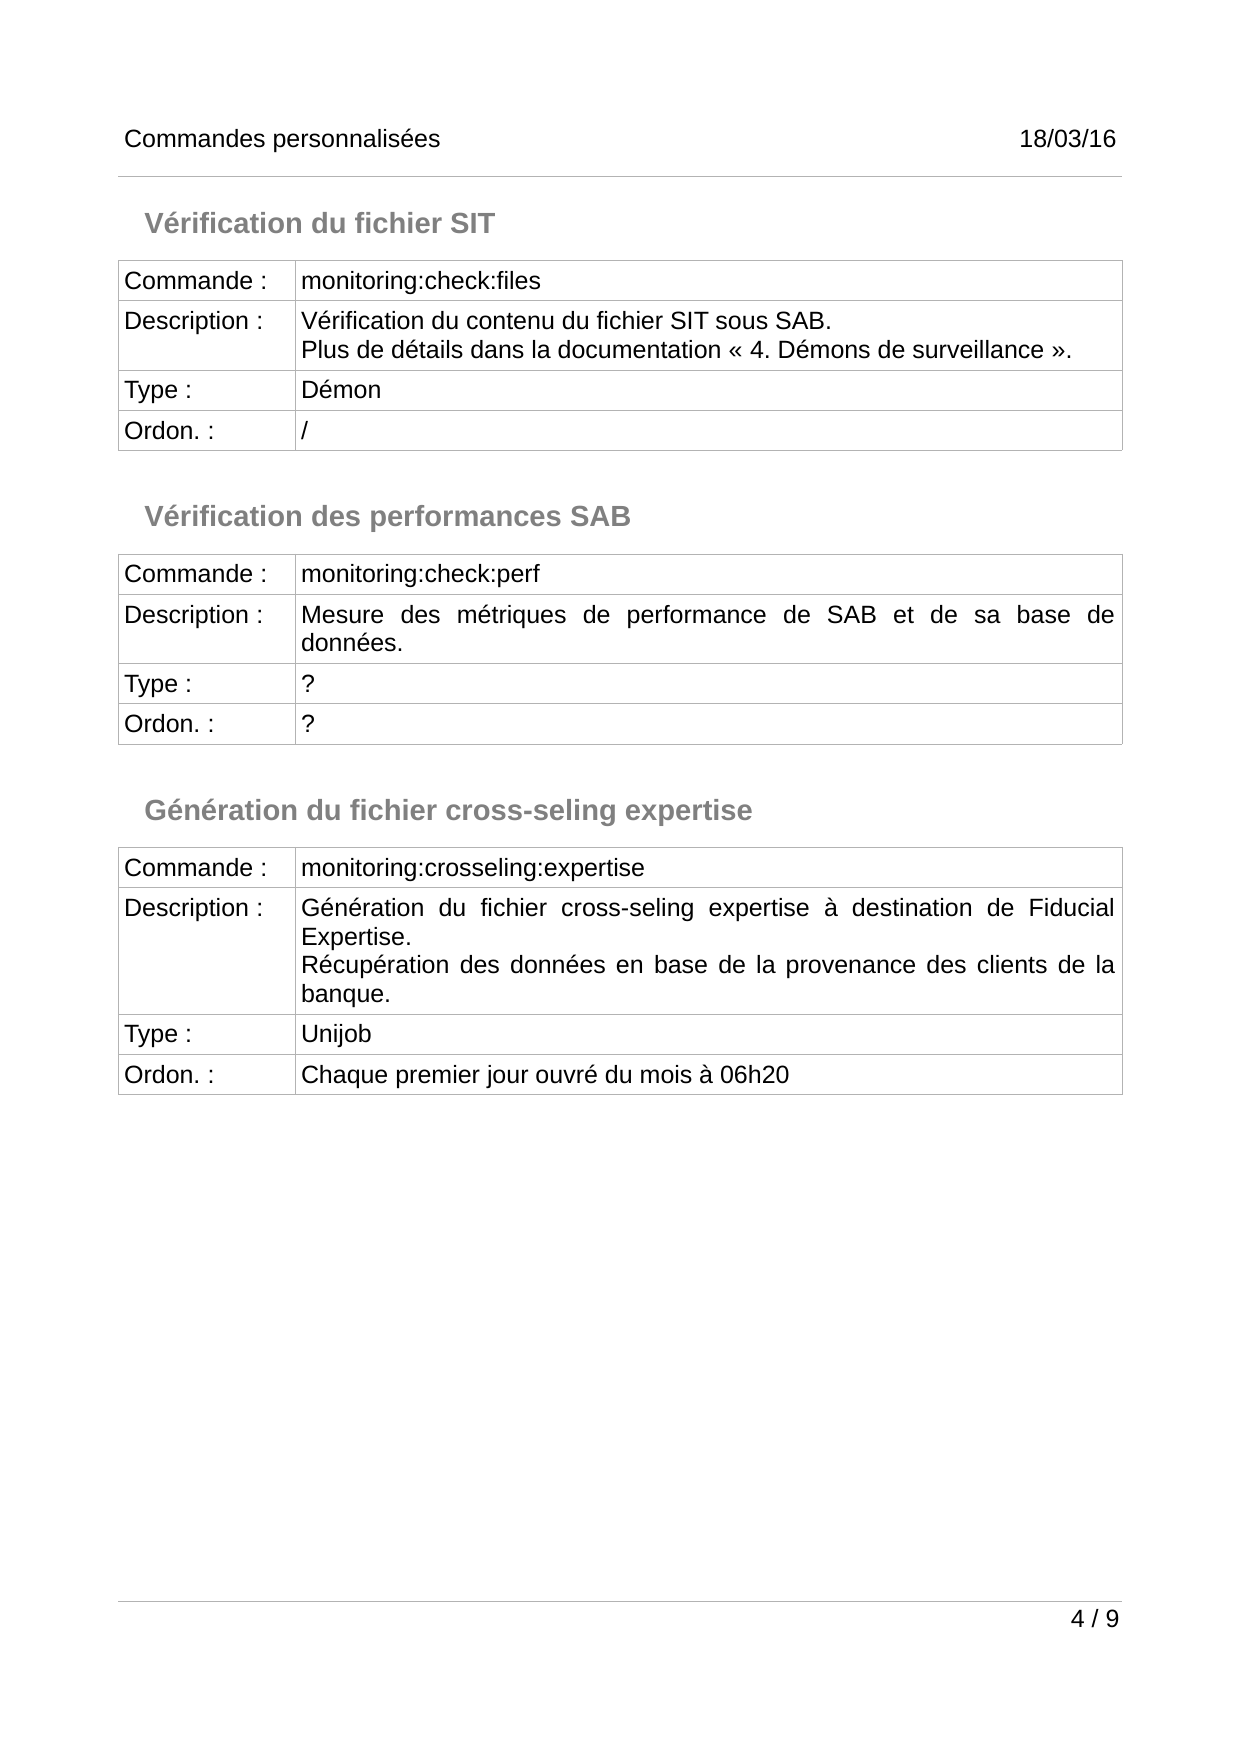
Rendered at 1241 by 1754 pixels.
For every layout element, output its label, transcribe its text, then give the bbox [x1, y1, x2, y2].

subtitle Vérification des performances SAB [144, 499, 1122, 533]
table_cell Ordon. : [119, 411, 295, 450]
table_cell Chaque premier jour ouvré du mois à 06h20 [296, 1055, 1122, 1094]
table_cell Description : [119, 301, 295, 369]
table_cell ? [296, 664, 1122, 703]
table_cell Génération du fichier cross-seling expertise à destination de Fiducial Expertise. Récupération des données en base de la provenance des clients de la banque. [296, 888, 1122, 1014]
table_header monitoring:check:perf [296, 555, 1122, 594]
table_cell Description : [119, 595, 295, 663]
table_header Commande : [119, 261, 295, 300]
table_cell Description : [119, 888, 295, 1014]
table_header monitoring:check:files [296, 261, 1122, 300]
table_cell Type : [119, 371, 295, 410]
table_cell Type : [119, 1015, 295, 1054]
table_header monitoring:crosseling:expertise [296, 848, 1122, 887]
table_cell Ordon. : [119, 704, 295, 743]
table_cell Démon [296, 371, 1122, 410]
table_header Commande : [119, 555, 295, 594]
table_cell Mesure des métriques de performance de SAB et de sa base de données. [296, 595, 1122, 663]
table_cell / [296, 411, 1122, 450]
subtitle Vérification du fichier SIT [144, 206, 1122, 239]
table_cell ? [296, 704, 1122, 743]
table_cell Type : [119, 664, 295, 703]
table_cell Vérification du contenu du fichier SIT sous SAB. Plus de détails dans la documentation « 4. Démons de surveillance ». [296, 301, 1122, 369]
subtitle Génération du fichier cross-seling expertise [144, 793, 1122, 826]
table_header Commande : [119, 848, 295, 887]
table_cell Ordon. : [119, 1055, 295, 1094]
table_cell Unijob [296, 1015, 1122, 1054]
